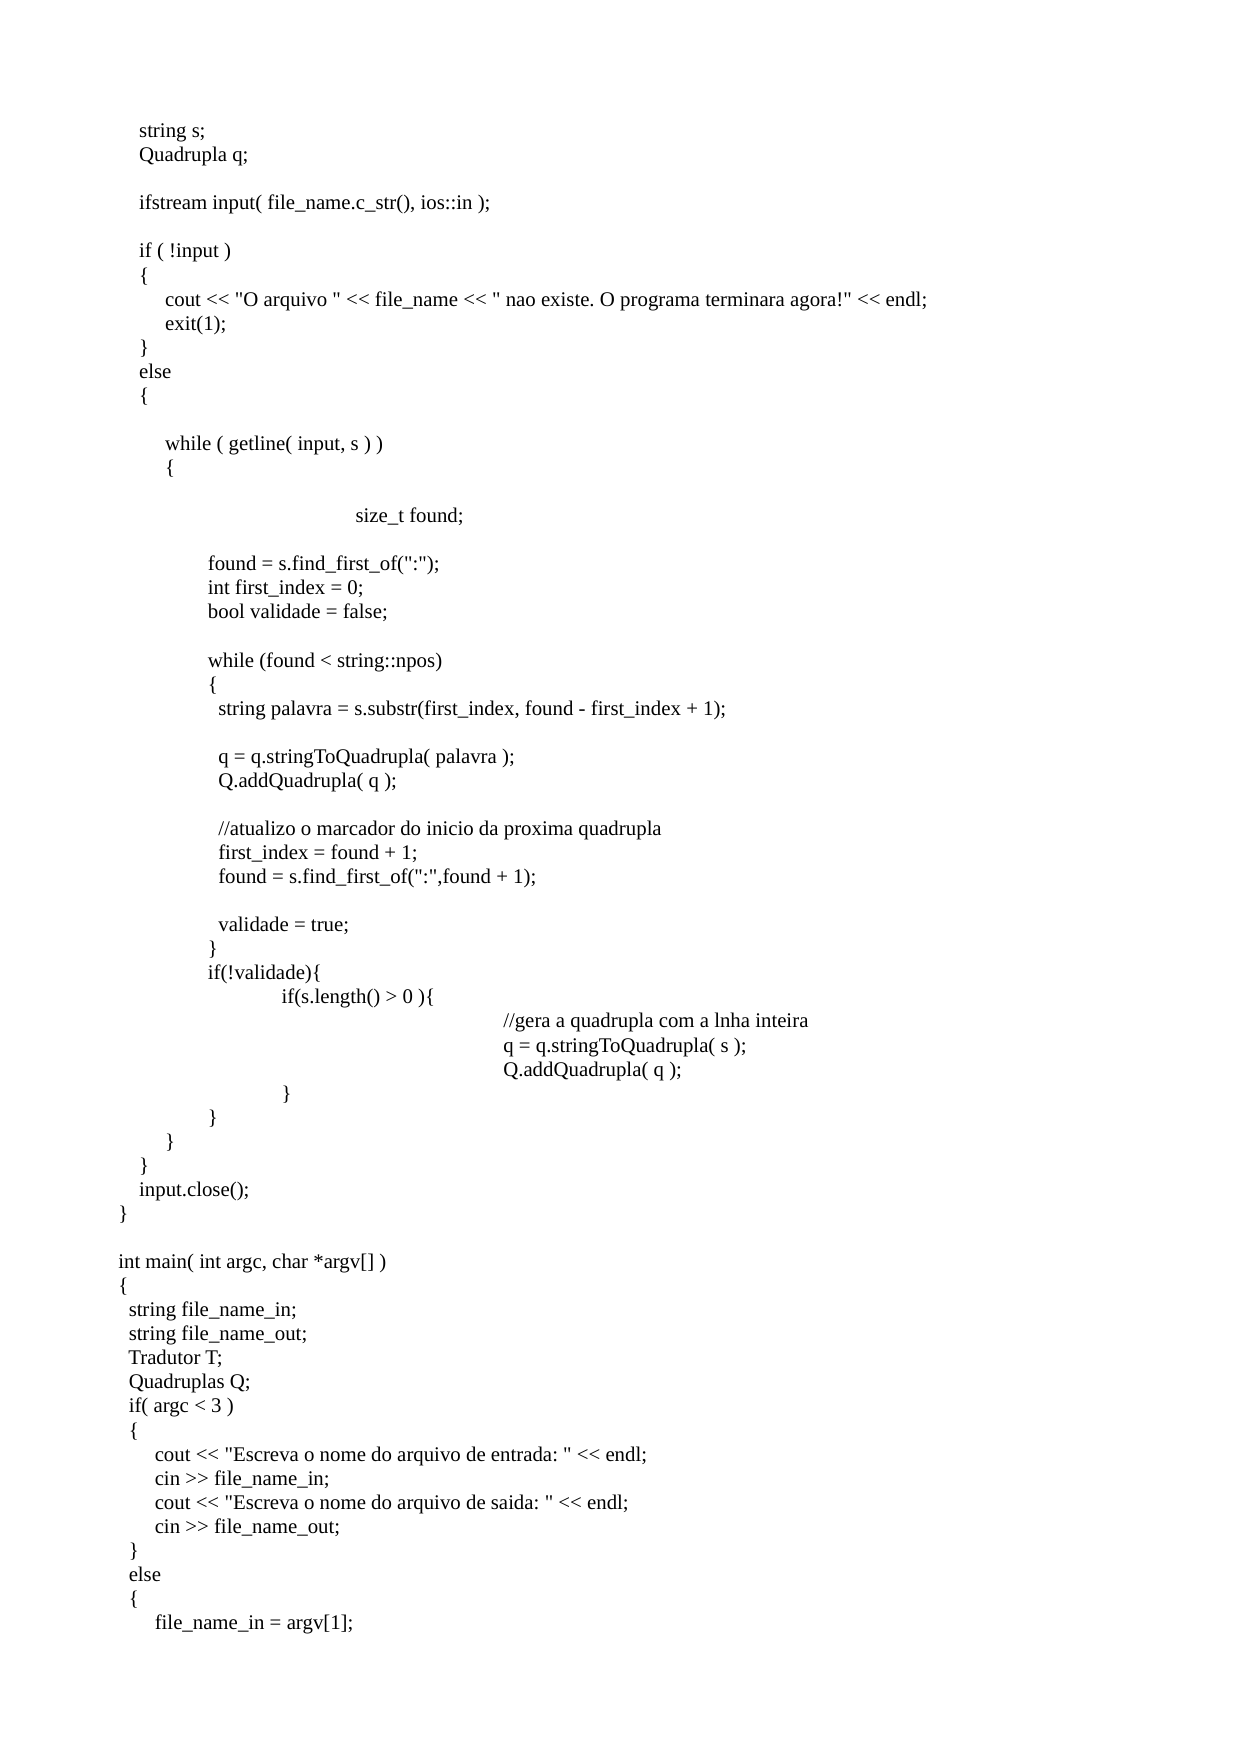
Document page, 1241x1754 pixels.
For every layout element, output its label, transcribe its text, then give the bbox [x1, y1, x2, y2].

text cout << "Escreva o nome do arquivo de entrada: " << endl; [118, 1442, 1122, 1466]
text while ( getline( input, s ) ) [118, 431, 1122, 455]
text cout << "O arquivo " << file_name << " nao existe. O programa terminara agora!" << endl; [118, 287, 1122, 311]
text else [118, 359, 1122, 383]
text Q.addQuadrupla( q ); [118, 768, 1122, 792]
text { [118, 1273, 1122, 1297]
text if(!validade){ [118, 960, 1122, 984]
text q = q.stringToQuadrupla( palavra ); [118, 744, 1122, 768]
text int first_index = 0; [118, 575, 1122, 599]
text exit(1); [118, 311, 1122, 335]
text ifstream input( file_name.c_str(), ios::in ); [118, 190, 1122, 214]
text { [118, 1586, 1122, 1610]
text } [118, 1129, 1122, 1153]
text } [118, 1081, 1122, 1105]
text cin >> file_name_in; [118, 1466, 1122, 1490]
text string file_name_out; [118, 1321, 1122, 1345]
text } [118, 1153, 1122, 1177]
text } [118, 1538, 1122, 1562]
text { [118, 672, 1122, 696]
text while (found < string::npos) [118, 647, 1122, 672]
text { [118, 1417, 1122, 1442]
text } [118, 1105, 1122, 1129]
text //gera a quadrupla com a lnha inteira [118, 1008, 1122, 1032]
text } [118, 1201, 1122, 1225]
text { [118, 455, 1122, 479]
text if( argc < 3 ) [118, 1393, 1122, 1417]
text Quadruplas Q; [118, 1369, 1122, 1393]
text found = s.find_first_of(":"); [118, 551, 1122, 575]
text input.close(); [118, 1177, 1122, 1201]
text validade = true; [118, 912, 1122, 936]
text found = s.find_first_of(":",found + 1); [118, 864, 1122, 888]
text { [118, 383, 1122, 407]
text size_t found; [118, 503, 1122, 527]
text if(s.length() > 0 ){ [118, 984, 1122, 1008]
text } [118, 936, 1122, 960]
text else [118, 1562, 1122, 1586]
text //atualizo o marcador do inicio da proxima quadrupla [118, 816, 1122, 840]
text string s; [118, 118, 1122, 142]
text string file_name_in; [118, 1297, 1122, 1321]
text } [118, 335, 1122, 359]
text cout << "Escreva o nome do arquivo de saida: " << endl; [118, 1490, 1122, 1514]
text { [118, 262, 1122, 287]
text Q.addQuadrupla( q ); [118, 1057, 1122, 1081]
text bool validade = false; [118, 599, 1122, 623]
text file_name_in = argv[1]; [118, 1610, 1122, 1634]
text q = q.stringToQuadrupla( s ); [118, 1032, 1122, 1057]
text first_index = found + 1; [118, 840, 1122, 864]
text Tradutor T; [118, 1345, 1122, 1369]
text cin >> file_name_out; [118, 1514, 1122, 1538]
text string palavra = s.substr(first_index, found - first_index + 1); [118, 696, 1122, 720]
text if ( !input ) [118, 238, 1122, 262]
text Quadrupla q; [118, 142, 1122, 166]
text int main( int argc, char *argv[] ) [118, 1249, 1122, 1273]
